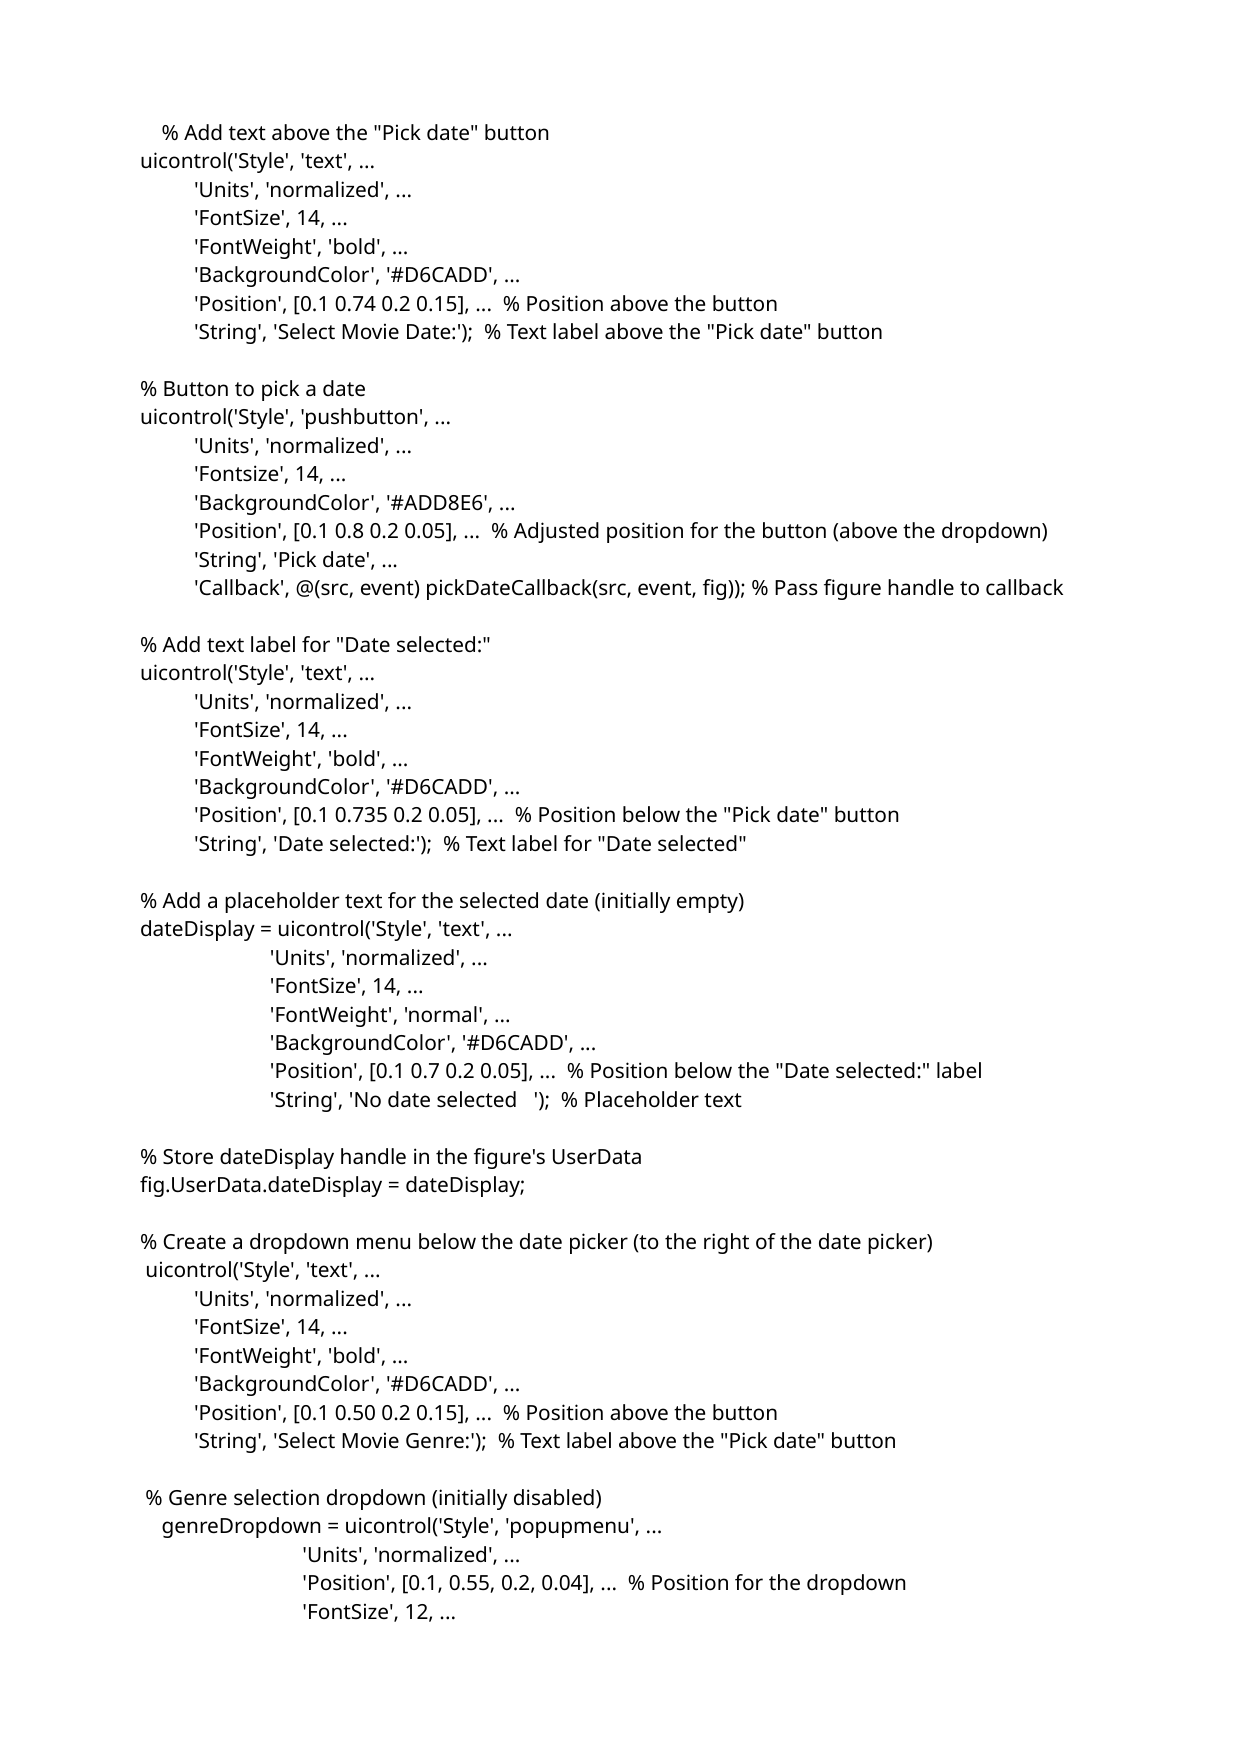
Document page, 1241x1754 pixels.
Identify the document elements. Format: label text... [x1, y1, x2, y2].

text 'FontSize', 14, ... [118, 715, 1122, 744]
text 'Position', [0.1, 0.55, 0.2, 0.04], ... % Position for the dropdown [118, 1568, 1122, 1597]
text 'Units', 'normalized', ... [118, 943, 1122, 971]
text % Add a placeholder text for the selected date (initially empty) [118, 886, 1122, 914]
text 'BackgroundColor', '#D6CADD', ... [118, 1028, 1122, 1057]
text % Store dateDisplay handle in the figure's UserData [118, 1142, 1122, 1170]
text 'Position', [0.1 0.74 0.2 0.15], ... % Position above the button [118, 289, 1122, 317]
text 'BackgroundColor', '#D6CADD', ... [118, 772, 1122, 801]
text 'FontSize', 14, ... [118, 971, 1122, 1000]
text fig.UserData.dateDisplay = dateDisplay; [118, 1170, 1122, 1199]
text 'FontSize', 14, ... [118, 203, 1122, 232]
text % Add text label for "Date selected:" [118, 630, 1122, 658]
text 'Position', [0.1 0.50 0.2 0.15], ... % Position above the button [118, 1398, 1122, 1426]
text uicontrol('Style', 'pushbutton', ... [118, 402, 1122, 431]
text 'Units', 'normalized', ... [118, 1284, 1122, 1312]
text % Create a dropdown menu below the date picker (to the right of the date picker) [118, 1227, 1122, 1256]
text 'Callback', @(src, event) pickDateCallback(src, event, fig)); % Pass figure handle to callback [118, 573, 1122, 602]
text 'FontWeight', 'normal', ... [118, 1000, 1122, 1028]
text uicontrol('Style', 'text', ... [118, 147, 1122, 175]
text 'FontWeight', 'bold', ... [118, 1341, 1122, 1369]
text 'String', 'Select Movie Genre:'); % Text label above the "Pick date" button [118, 1426, 1122, 1455]
text 'BackgroundColor', '#D6CADD', ... [118, 260, 1122, 289]
text uicontrol('Style', 'text', ... [118, 1256, 1122, 1284]
text % Button to pick a date [118, 374, 1122, 402]
text 'Units', 'normalized', ... [118, 687, 1122, 715]
text 'String', 'Pick date', ... [118, 545, 1122, 573]
text 'String', 'Date selected:'); % Text label for "Date selected" [118, 829, 1122, 857]
text 'FontWeight', 'bold', ... [118, 744, 1122, 772]
text 'FontSize', 12, ... [118, 1597, 1122, 1625]
text dateDisplay = uicontrol('Style', 'text', ... [118, 914, 1122, 943]
text 'Position', [0.1 0.735 0.2 0.05], ... % Position below the "Pick date" button [118, 801, 1122, 829]
text 'FontSize', 14, ... [118, 1312, 1122, 1341]
text genreDropdown = uicontrol('Style', 'popupmenu', ... [118, 1512, 1122, 1540]
text % Add text above the "Pick date" button [118, 118, 1122, 147]
text 'Units', 'normalized', ... [118, 175, 1122, 203]
text 'Position', [0.1 0.7 0.2 0.05], ... % Position below the "Date selected:" label [118, 1057, 1122, 1085]
text 'Units', 'normalized', ... [118, 431, 1122, 459]
text 'Position', [0.1 0.8 0.2 0.05], ... % Adjusted position for the button (above the dropdown) [118, 516, 1122, 545]
text 'Fontsize', 14, ... [118, 459, 1122, 488]
text % Genre selection dropdown (initially disabled) [118, 1483, 1122, 1512]
text 'String', 'Select Movie Date:'); % Text label above the "Pick date" button [118, 317, 1122, 346]
text uicontrol('Style', 'text', ... [118, 658, 1122, 687]
text 'FontWeight', 'bold', ... [118, 232, 1122, 260]
text 'BackgroundColor', '#D6CADD', ... [118, 1369, 1122, 1398]
text 'BackgroundColor', '#ADD8E6', ... [118, 488, 1122, 516]
text 'String', 'No date selected '); % Placeholder text [118, 1085, 1122, 1113]
text 'Units', 'normalized', ... [118, 1540, 1122, 1568]
